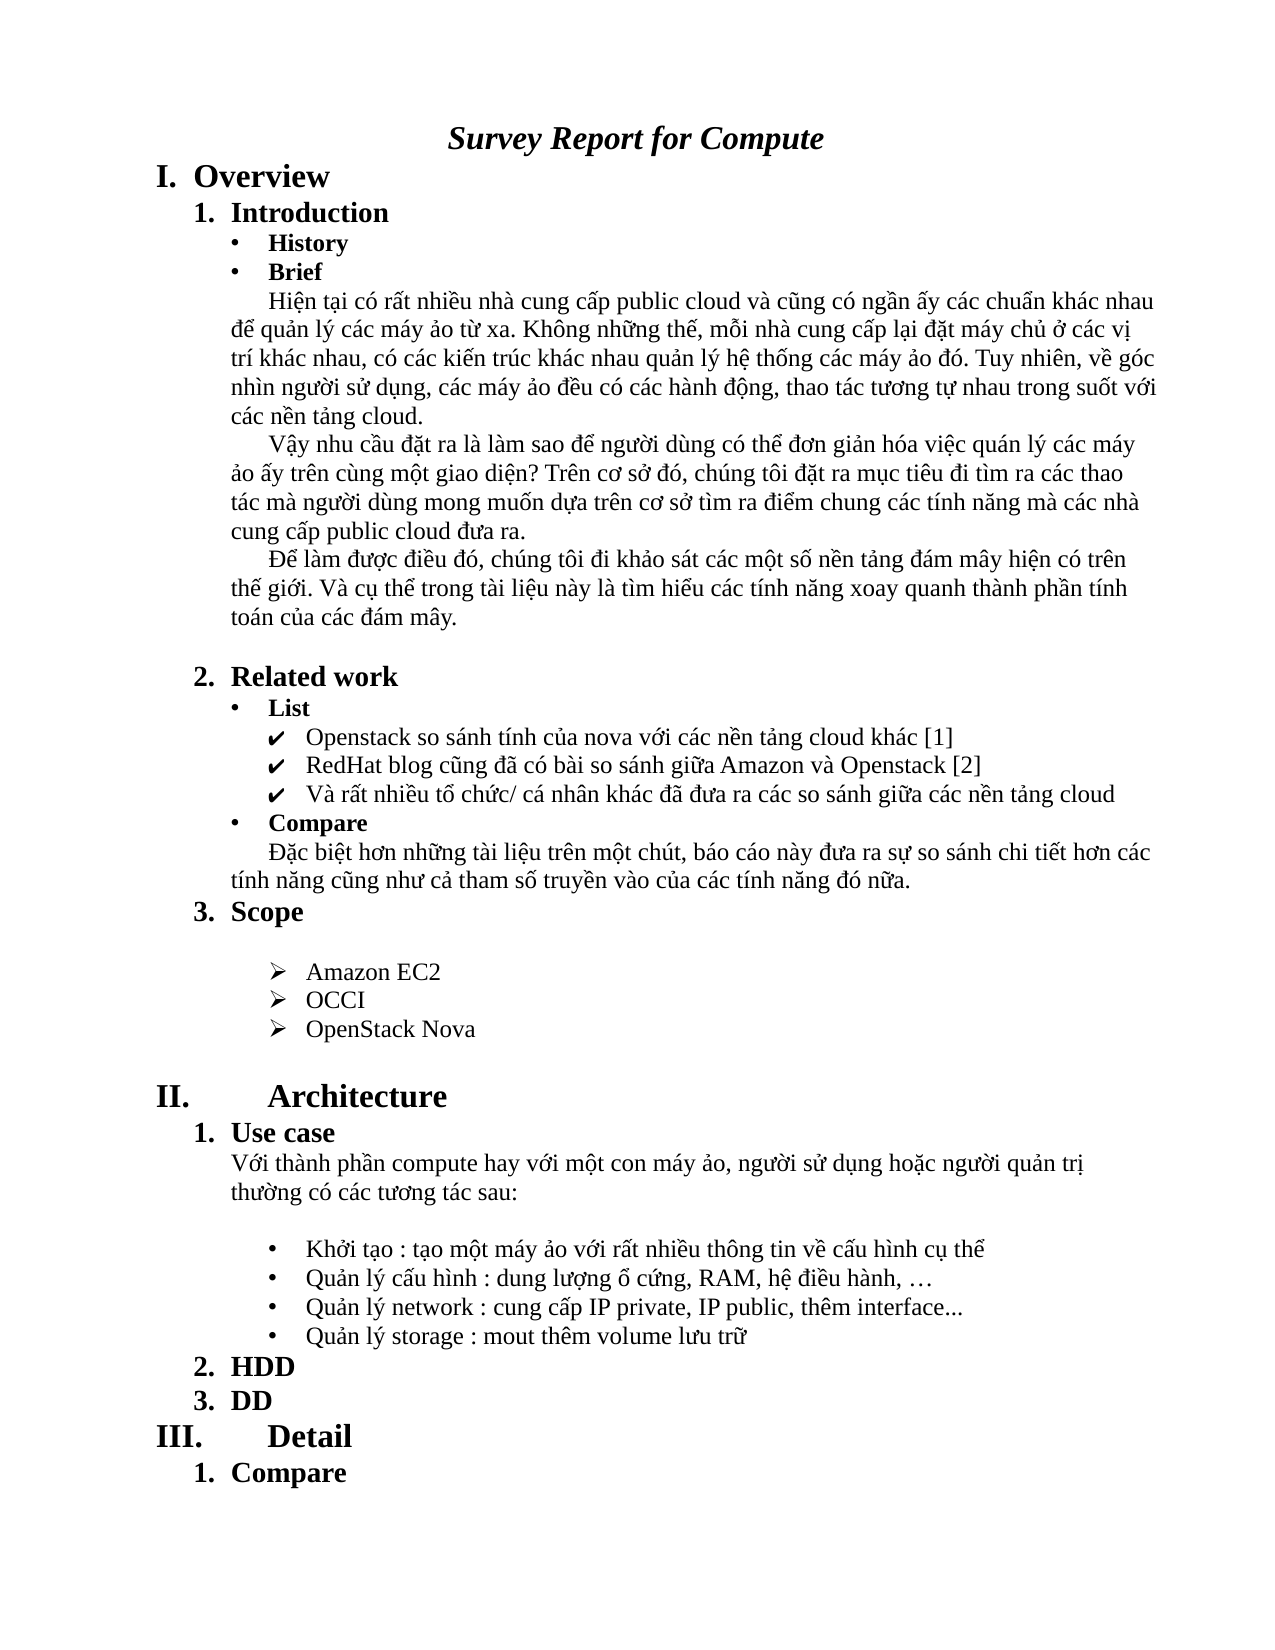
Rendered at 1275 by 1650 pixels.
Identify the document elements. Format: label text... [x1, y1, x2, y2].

list Quản lý network : cung cấp IP private, IP public, thêm interface... [268, 1292, 1157, 1321]
list RedHat blog cũng đã có bài so sánh giữa Amazon và Openstack [2] [268, 751, 1157, 779]
list Compare [193, 1455, 1157, 1488]
list Related work [193, 659, 1157, 693]
list Quản lý cấu hình : dung lượng ổ cứng, RAM, hệ điều hành, … [268, 1263, 1157, 1292]
text Vậy nhu cầu đặt ra là làm sao để người dùng có thể đơn giản hóa việc quán lý các máy ảo ấy trên cùng một giao diện? Trên cơ sở đó, chúng tôi đặt ra mục tiêu đi tìm ra các thao tác mà người dùng mong muốn dựa trên cơ sở tìm ra điểm chung các tính năng mà các nhà cung cấp public cloud đưa ra. [231, 429, 1157, 544]
list History [231, 228, 1157, 257]
list Với thành phần compute hay với một con máy ảo, người sử dụng hoặc người quản trị thường có các tương tác sau: [193, 1148, 1157, 1206]
list Scope [193, 894, 1157, 928]
text Để làm được điều đó, chúng tôi đi khảo sát các một số nền tảng đám mây hiện có trên thế giới. Và cụ thể trong tài liệu này là tìm hiểu các tính năng xoay quanh thành phần tính toán của các đám mây. [231, 544, 1157, 631]
list Openstack so sánh tính của nova với các nền tảng cloud khác [1] [268, 722, 1157, 751]
list Và rất nhiều tổ chức/ cá nhân khác đã đưa ra các so sánh giữa các nền tảng cloud [268, 779, 1157, 808]
list Compare [231, 808, 1157, 837]
list Introduction [193, 195, 1157, 228]
list OpenStack Nova [268, 1014, 1157, 1043]
text Survey Report for Compute [118, 118, 1157, 156]
list DD [193, 1383, 1157, 1417]
list Overview [156, 156, 1157, 195]
list HDD [193, 1349, 1157, 1383]
list Brief [231, 257, 1157, 286]
text Hiện tại có rất nhiều nhà cung cấp public cloud và cũng có ngần ấy các chuẩn khác nhau để quản lý các máy ảo từ xa. Không những thế, mỗi nhà cung cấp lại đặt máy chủ ở các vị trí khác nhau, có các kiến trúc khác nhau quản lý hệ thống các máy ảo đó. Tuy nhiên, về góc nhìn người sử dụng, các máy ảo đều có các hành động, thao tác tương tự nhau trong suốt với các nền tảng cloud. [231, 286, 1157, 429]
list Detail [156, 1417, 1157, 1455]
text Đặc biệt hơn những tài liệu trên một chút, báo cáo này đưa ra sự so sánh chi tiết hơn các tính năng cũng như cả tham số truyền vào của các tính năng đó nữa. [231, 837, 1157, 894]
list Quản lý storage : mout thêm volume lưu trữ [268, 1321, 1157, 1349]
list Amazon EC2 [268, 957, 1157, 985]
list Architecture [156, 1076, 1157, 1115]
list Use case [193, 1115, 1157, 1148]
list OCCI [268, 985, 1157, 1014]
list List [231, 693, 1157, 722]
list Khởi tạo : tạo một máy ảo với rất nhiều thông tin về cấu hình cụ thể [268, 1234, 1157, 1263]
